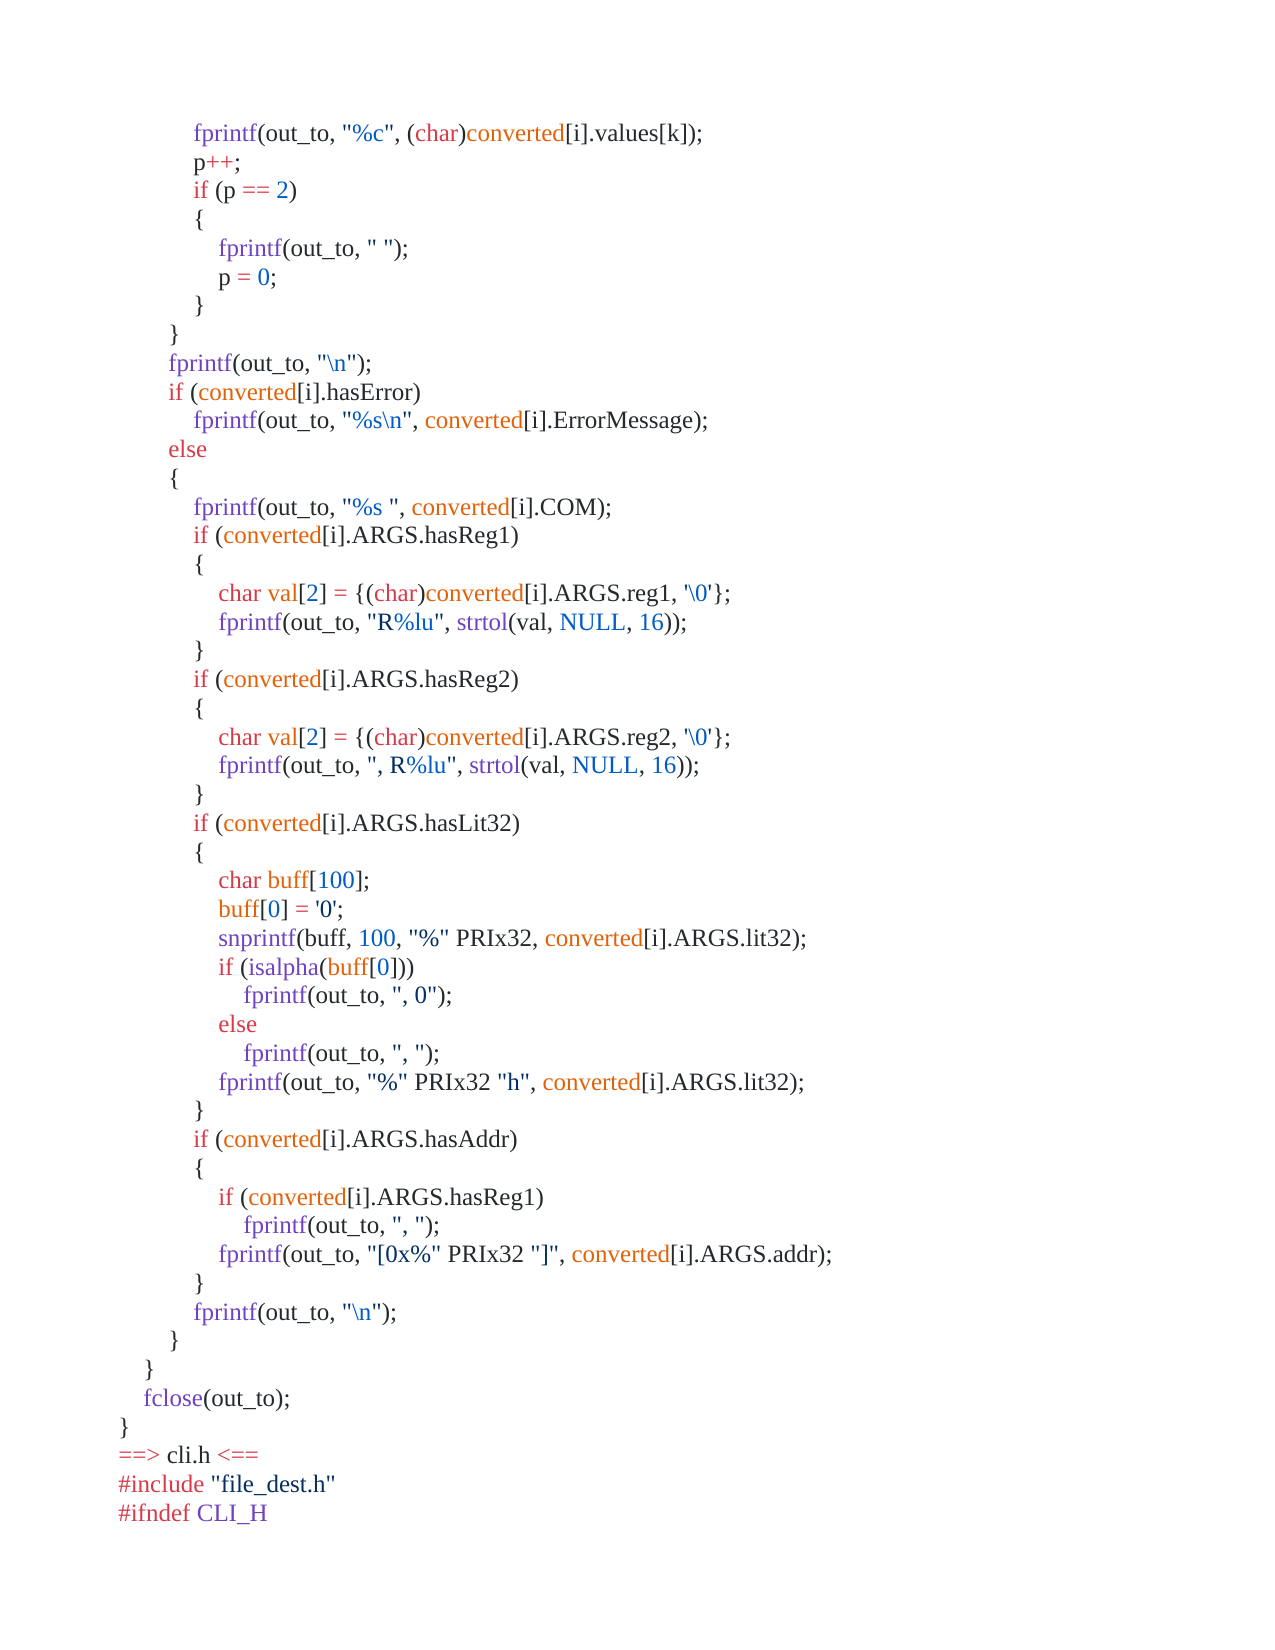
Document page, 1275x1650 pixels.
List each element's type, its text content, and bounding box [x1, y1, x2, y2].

text fclose(out_to); [118, 1383, 1157, 1412]
text else [118, 1009, 1157, 1038]
text p++; [118, 147, 1157, 176]
text { [118, 204, 1157, 233]
text if (isalpha(buff[0])) [118, 952, 1157, 981]
text #include "file_dest.h" [118, 1469, 1157, 1498]
text } [118, 291, 1157, 319]
text if (converted[i].hasError) [118, 377, 1157, 406]
text fprintf(out_to, ", R%lu", strtol(val, NULL, 16)); [118, 751, 1157, 779]
text fprintf(out_to, ", "); [118, 1211, 1157, 1239]
text } [118, 1412, 1157, 1441]
text { [118, 1153, 1157, 1182]
text fprintf(out_to, "R%lu", strtol(val, NULL, 16)); [118, 607, 1157, 636]
text } [118, 319, 1157, 348]
text p = 0; [118, 262, 1157, 291]
text { [118, 693, 1157, 722]
text char val[2] = {(char)converted[i].ARGS.reg2, '\0'}; [118, 722, 1157, 751]
text } [118, 779, 1157, 808]
text char val[2] = {(char)converted[i].ARGS.reg1, '\0'}; [118, 578, 1157, 607]
text } [118, 1326, 1157, 1354]
text } [118, 1268, 1157, 1297]
text { [118, 549, 1157, 578]
text fprintf(out_to, ", "); [118, 1038, 1157, 1067]
text #ifndef CLI_H [118, 1498, 1157, 1527]
text if (converted[i].ARGS.hasAddr) [118, 1124, 1157, 1153]
text } [118, 636, 1157, 664]
text fprintf(out_to, "\n"); [118, 1297, 1157, 1326]
text buff[0] = '0'; [118, 894, 1157, 923]
text fprintf(out_to, "%s\n", converted[i].ErrorMessage); [118, 406, 1157, 434]
text fprintf(out_to, ", 0"); [118, 981, 1157, 1009]
text ==> cli.h <== [118, 1441, 1157, 1469]
text if (converted[i].ARGS.hasLit32) [118, 808, 1157, 837]
text fprintf(out_to, "%" PRIx32 "h", converted[i].ARGS.lit32); [118, 1067, 1157, 1096]
text snprintf(buff, 100, "%" PRIx32, converted[i].ARGS.lit32); [118, 923, 1157, 952]
text else [118, 434, 1157, 463]
text } [118, 1354, 1157, 1383]
text if (p == 2) [118, 176, 1157, 204]
text fprintf(out_to, "%c", (char)converted[i].values[k]); [118, 118, 1157, 147]
text { [118, 837, 1157, 866]
text char buff[100]; [118, 866, 1157, 894]
text { [118, 463, 1157, 492]
text } [118, 1096, 1157, 1124]
text fprintf(out_to, " "); [118, 233, 1157, 262]
text fprintf(out_to, "\n"); [118, 348, 1157, 377]
text if (converted[i].ARGS.hasReg1) [118, 1182, 1157, 1211]
text fprintf(out_to, "[0x%" PRIx32 "]", converted[i].ARGS.addr); [118, 1239, 1157, 1268]
text if (converted[i].ARGS.hasReg2) [118, 664, 1157, 693]
text if (converted[i].ARGS.hasReg1) [118, 521, 1157, 549]
text fprintf(out_to, "%s ", converted[i].COM); [118, 492, 1157, 521]
